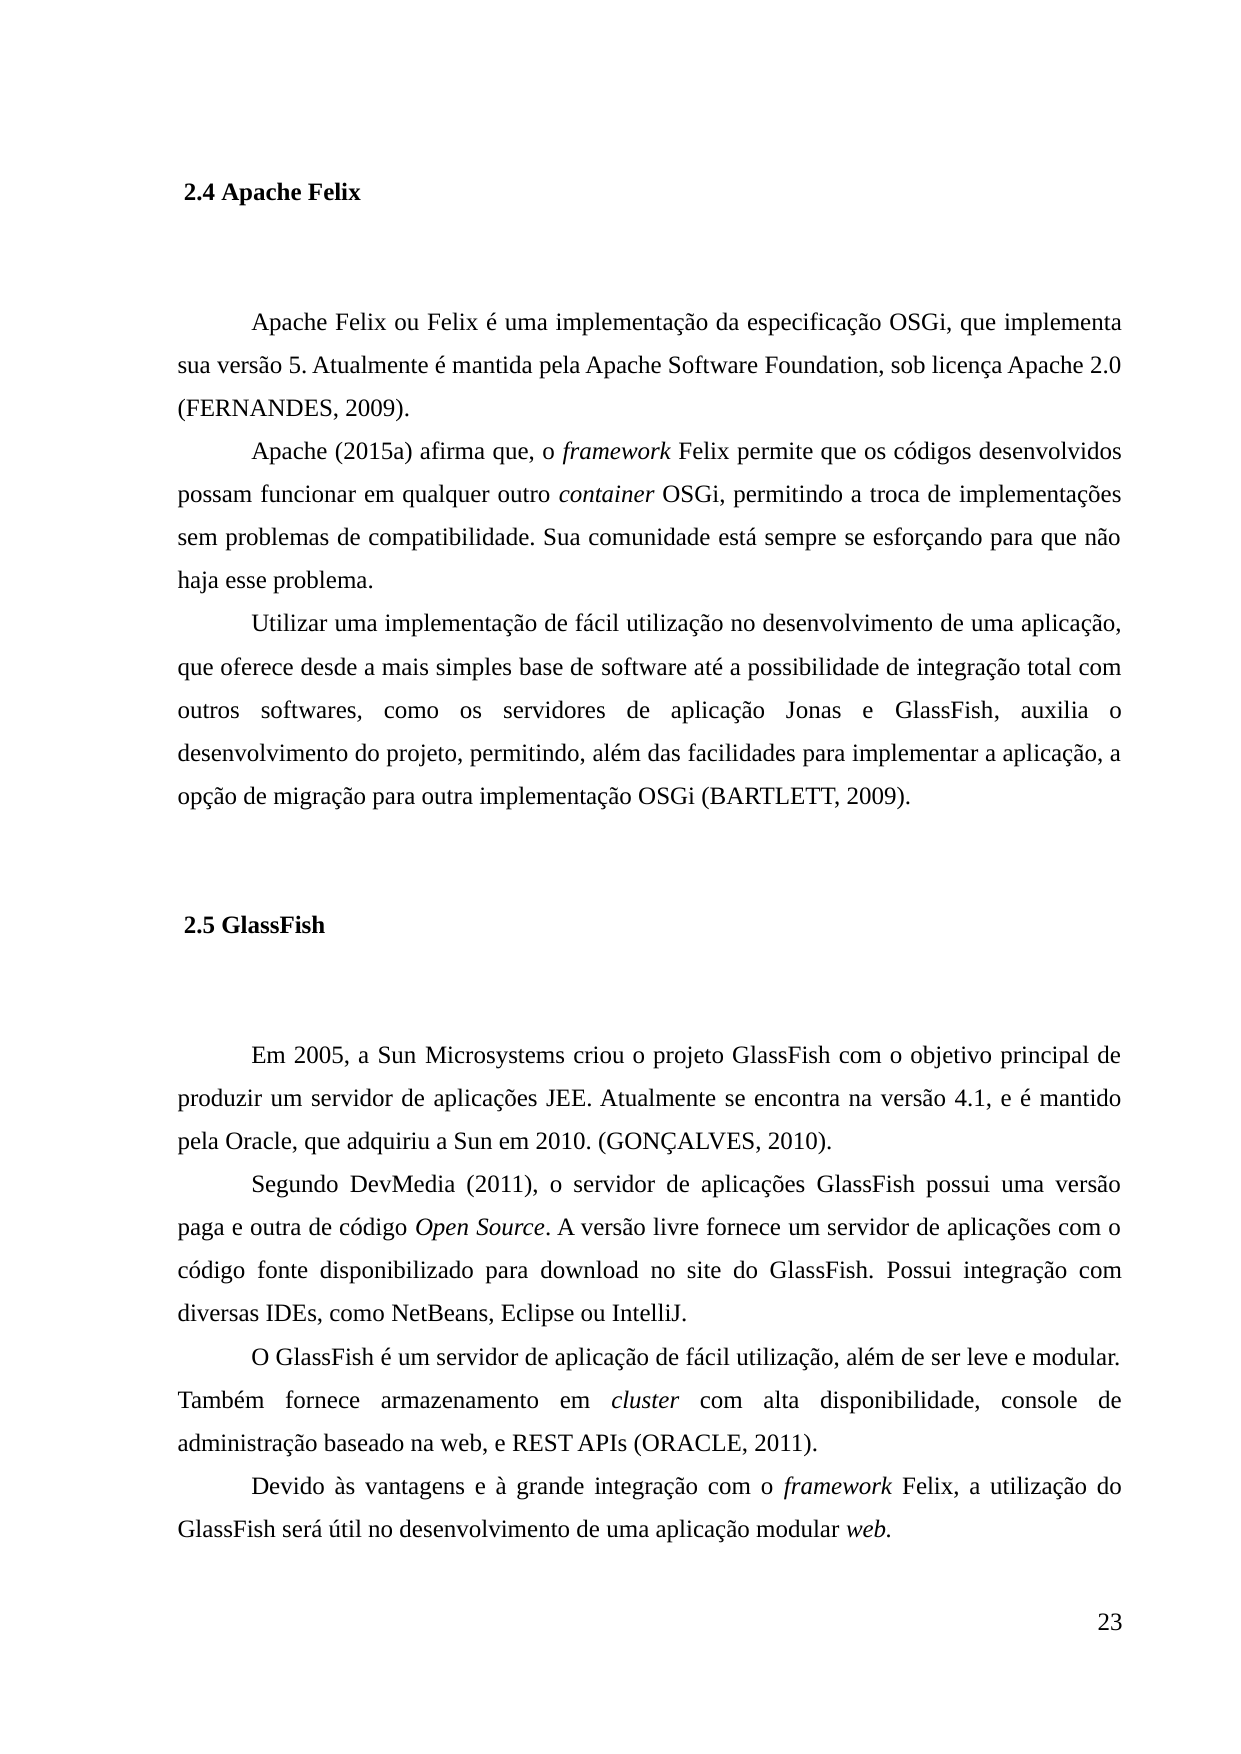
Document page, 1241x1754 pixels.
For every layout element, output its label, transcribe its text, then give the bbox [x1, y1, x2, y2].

subtitle GlassFish [177, 910, 1122, 939]
text Apache (2015a) afirma que, o framework Felix permite que os códigos desenvolvidos possam funcionar em qualquer outro container OSGi, permitindo a troca de implementações sem problemas de compatibilidade. Sua comunidade está sempre se esforçando para que não haja esse problema. [177, 436, 1122, 594]
text Devido às vantagens e à grande integração com o framework Felix, a utilização do GlassFish será útil no desenvolvimento de uma aplicação modular web. [177, 1471, 1122, 1543]
text Em 2005, a Sun Microsystems criou o projeto GlassFish com o objetivo principal de produzir um servidor de aplicações JEE. Atualmente se encontra na versão 4.1, e é mantido pela Oracle, que adquiriu a Sun em 2010. (GONÇALVES, 2010). [177, 1040, 1122, 1155]
text O GlassFish é um servidor de aplicação de fácil utilização, além de ser leve e modular. Também fornece armazenamento em cluster com alta disponibilidade, console de administração baseado na web, e REST APIs (ORACLE, 2011). [177, 1342, 1122, 1457]
text Apache Felix ou Felix é uma implementação da especificação OSGi, que implementa sua versão 5. Atualmente é mantida pela Apache Software Foundation, sob licença Apache 2.0 (FERNANDES, 2009). [177, 307, 1122, 422]
subtitle Apache Felix [177, 177, 1122, 206]
text Utilizar uma implementação de fácil utilização no desenvolvimento de uma aplicação, que oferece desde a mais simples base de software até a possibilidade de integração total com outros softwares, como os servidores de aplicação Jonas e GlassFish, auxilia o desenvolvimento do projeto, permitindo, além das facilidades para implementar a aplicação, a opção de migração para outra implementação OSGi (BARTLETT, 2009). [177, 608, 1122, 810]
text Segundo DevMedia (2011), o servidor de aplicações GlassFish possui uma versão paga e outra de código Open Source. A versão livre fornece um servidor de aplicações com o código fonte disponibilizado para download no site do GlassFish. Possui integração com diversas IDEs, como NetBeans, Eclipse ou IntelliJ. [177, 1169, 1122, 1327]
